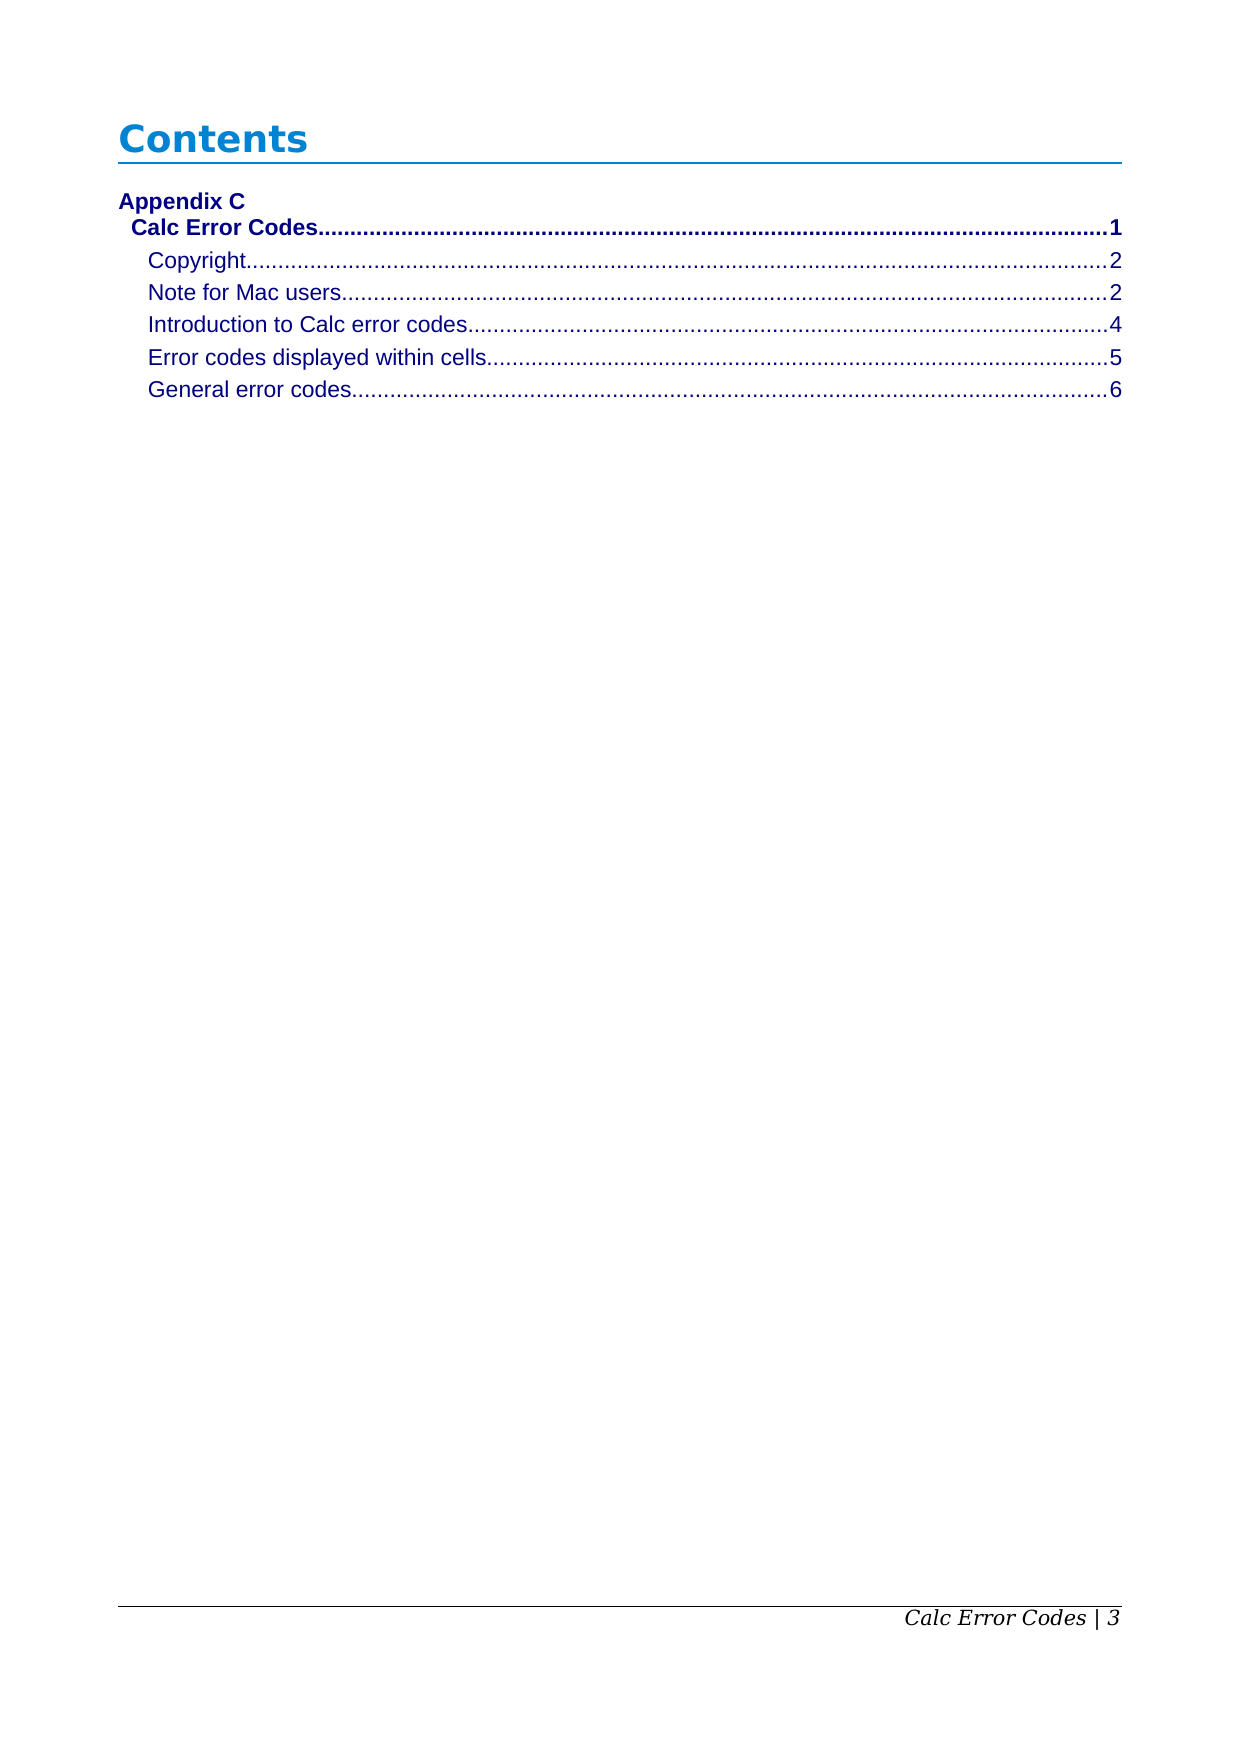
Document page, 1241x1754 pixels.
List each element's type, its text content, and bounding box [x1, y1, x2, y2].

text Introduction to Calc error codes 4 [148, 311, 1122, 338]
text Appendix C Calc Error Codes 1 [118, 188, 1122, 241]
text Contents [118, 118, 1122, 162]
text Note for Mac users 2 [148, 279, 1122, 305]
text Error codes displayed within cells 5 [148, 343, 1122, 370]
text Copyright 2 [148, 247, 1122, 273]
text General error codes 6 [148, 376, 1122, 402]
